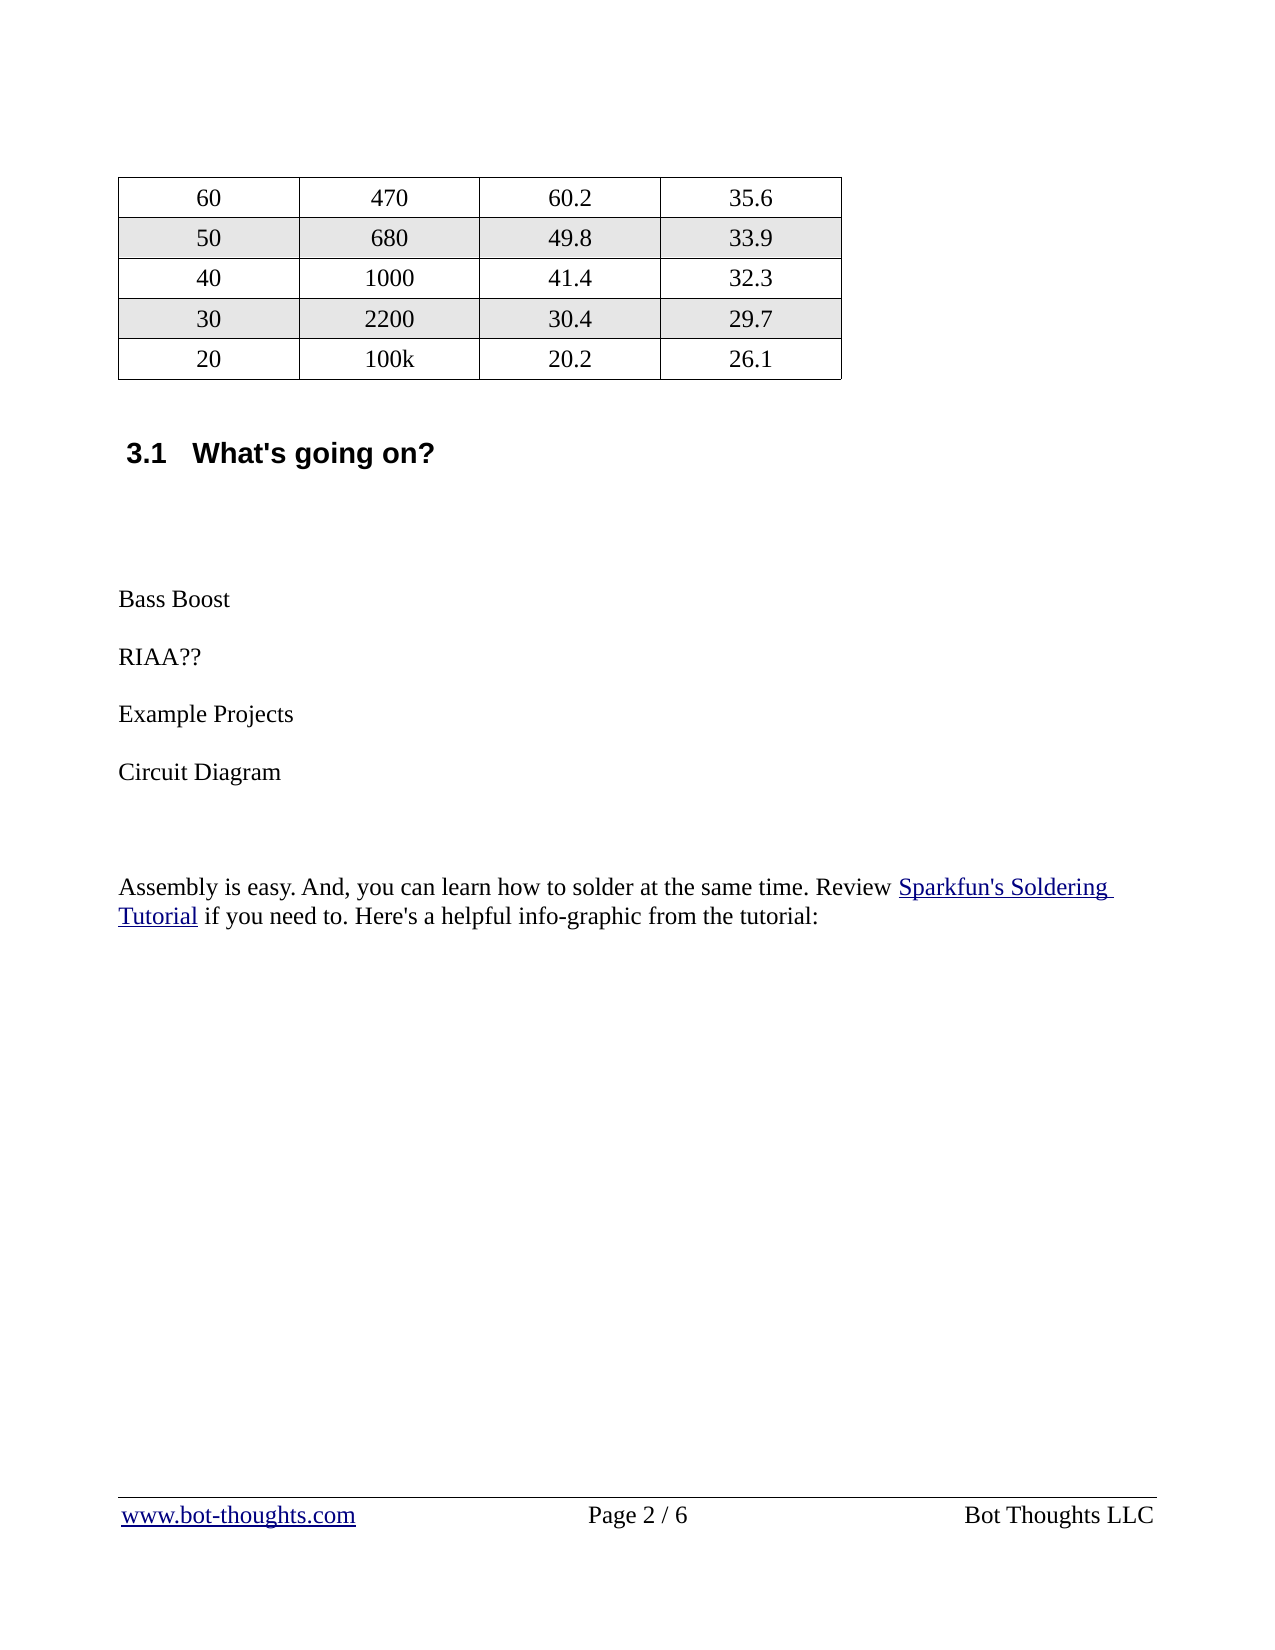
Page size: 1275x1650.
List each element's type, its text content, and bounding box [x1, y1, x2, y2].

table_cell 50 [119, 218, 299, 257]
text Circuit Diagram [118, 757, 1157, 786]
table_cell 1000 [300, 259, 479, 298]
table_cell 26.1 [661, 339, 841, 378]
table_cell 40 [119, 259, 299, 298]
table_cell 32.3 [661, 259, 841, 298]
table_cell 35.6 [661, 178, 841, 217]
table_cell 2200 [300, 299, 479, 338]
table_cell 20 [119, 339, 299, 378]
table_cell 60.2 [480, 178, 660, 217]
text Bass Boost [118, 584, 1157, 613]
subtitle What's going on? [118, 436, 1157, 469]
table_cell 470 [300, 178, 479, 217]
table_cell 30 [119, 299, 299, 338]
text RIAA?? [118, 642, 1157, 671]
table_cell 100k [300, 339, 479, 378]
table_cell 33.9 [661, 218, 841, 257]
table_cell 41.4 [480, 259, 660, 298]
table_cell 49.8 [480, 218, 660, 257]
text Assembly is easy. And, you can learn how to solder at the same time. Review Sparkfun's Soldering Tutorial if you need to. Here's a helpful info-graphic from the tutorial: [118, 872, 1157, 929]
table_cell 29.7 [661, 299, 841, 338]
table_cell 20.2 [480, 339, 660, 378]
table_cell 30.4 [480, 299, 660, 338]
table_cell 60 [119, 178, 299, 217]
text Example Projects [118, 699, 1157, 728]
table_cell 680 [300, 218, 479, 257]
